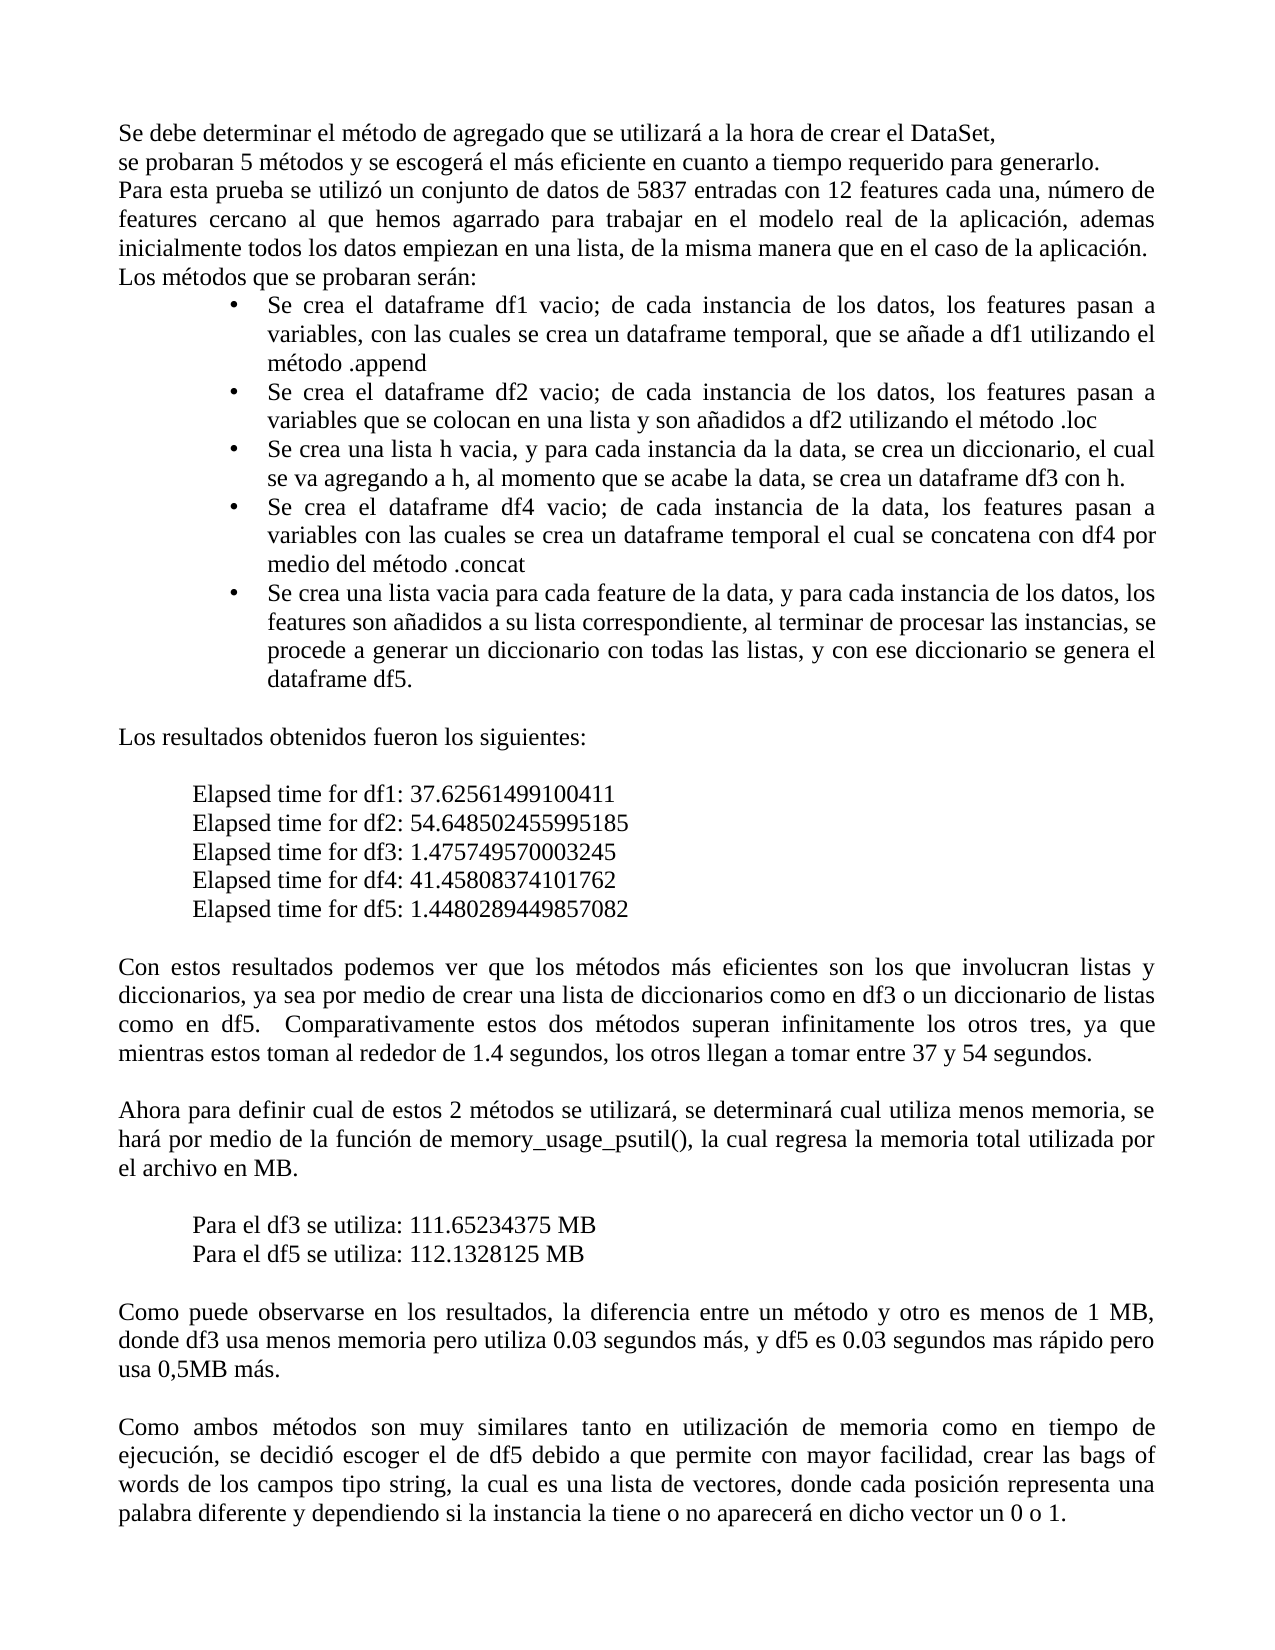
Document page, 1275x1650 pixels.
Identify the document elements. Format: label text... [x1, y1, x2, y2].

list Se crea una lista vacia para cada feature de la data, y para cada instancia de los datos, los features son añadidos a su lista correspondiente, al terminar de procesar las instancias, se procede a generar un diccionario con todas las listas, y con ese diccionario se genera el dataframe df5. [229, 578, 1157, 693]
text se probaran 5 métodos y se escogerá el más eficiente en cuanto a tiempo requerido para generarlo. [118, 147, 1157, 176]
text Para esta prueba se utilizó un conjunto de datos de 5837 entradas con 12 features cada una, número de features cercano al que hemos agarrado para trabajar en el modelo real de la aplicación, ademas inicialmente todos los datos empiezan en una lista, de la misma manera que en el caso de la aplicación. [118, 176, 1157, 262]
text Con estos resultados podemos ver que los métodos más eficientes son los que involucran listas y diccionarios, ya sea por medio de crear una lista de diccionarios como en df3 o un diccionario de listas como en df5. Comparativamente estos dos métodos superan infinitamente los otros tres, ya que mientras estos toman al rededor de 1.4 segundos, los otros llegan a tomar entre 37 y 54 segundos. [118, 952, 1157, 1067]
list Se crea el dataframe df1 vacio; de cada instancia de los datos, los features pasan a variables, con las cuales se crea un dataframe temporal, que se añade a df1 utilizando el método .append [229, 291, 1157, 377]
text Como puede observarse en los resultados, la diferencia entre un método y otro es menos de 1 MB, donde df3 usa menos memoria pero utiliza 0.03 segundos más, y df5 es 0.03 segundos mas rápido pero usa 0,5MB más. [118, 1297, 1157, 1383]
text Elapsed time for df3: 1.475749570003245 [118, 837, 1157, 866]
text Ahora para definir cual de estos 2 métodos se utilizará, se determinará cual utiliza menos memoria, se hará por medio de la función de memory_usage_psutil(), la cual regresa la memoria total utilizada por el archivo en MB. [118, 1096, 1157, 1182]
text Para el df3 se utiliza: 111.65234375 MB [118, 1211, 1157, 1239]
text Como ambos métodos son muy similares tanto en utilización de memoria como en tiempo de ejecución, se decidió escoger el de df5 debido a que permite con mayor facilidad, crear las bags of words de los campos tipo string, la cual es una lista de vectores, donde cada posición representa una palabra diferente y dependiendo si la instancia la tiene o no aparecerá en dicho vector un 0 o 1. [118, 1412, 1157, 1527]
list Se crea el dataframe df2 vacio; de cada instancia de los datos, los features pasan a variables que se colocan en una lista y son añadidos a df2 utilizando el método .loc [229, 377, 1157, 434]
list Se crea una lista h vacia, y para cada instancia da la data, se crea un diccionario, el cual se va agregando a h, al momento que se acabe la data, se crea un dataframe df3 con h. [229, 434, 1157, 492]
text Elapsed time for df1: 37.62561499100411 [118, 779, 1157, 808]
text Se debe determinar el método de agregado que se utilizará a la hora de crear el DataSet, [118, 118, 1157, 147]
text Elapsed time for df2: 54.648502455995185 [118, 808, 1157, 837]
text Los resultados obtenidos fueron los siguientes: [118, 722, 1157, 751]
text Los métodos que se probaran serán: [118, 262, 1157, 291]
text Elapsed time for df5: 1.4480289449857082 [118, 894, 1157, 923]
list Se crea el dataframe df4 vacio; de cada instancia de la data, los features pasan a variables con las cuales se crea un dataframe temporal el cual se concatena con df4 por medio del método .concat [229, 492, 1157, 578]
text Elapsed time for df4: 41.45808374101762 [118, 866, 1157, 894]
text Para el df5 se utiliza: 112.1328125 MB [118, 1239, 1157, 1268]
